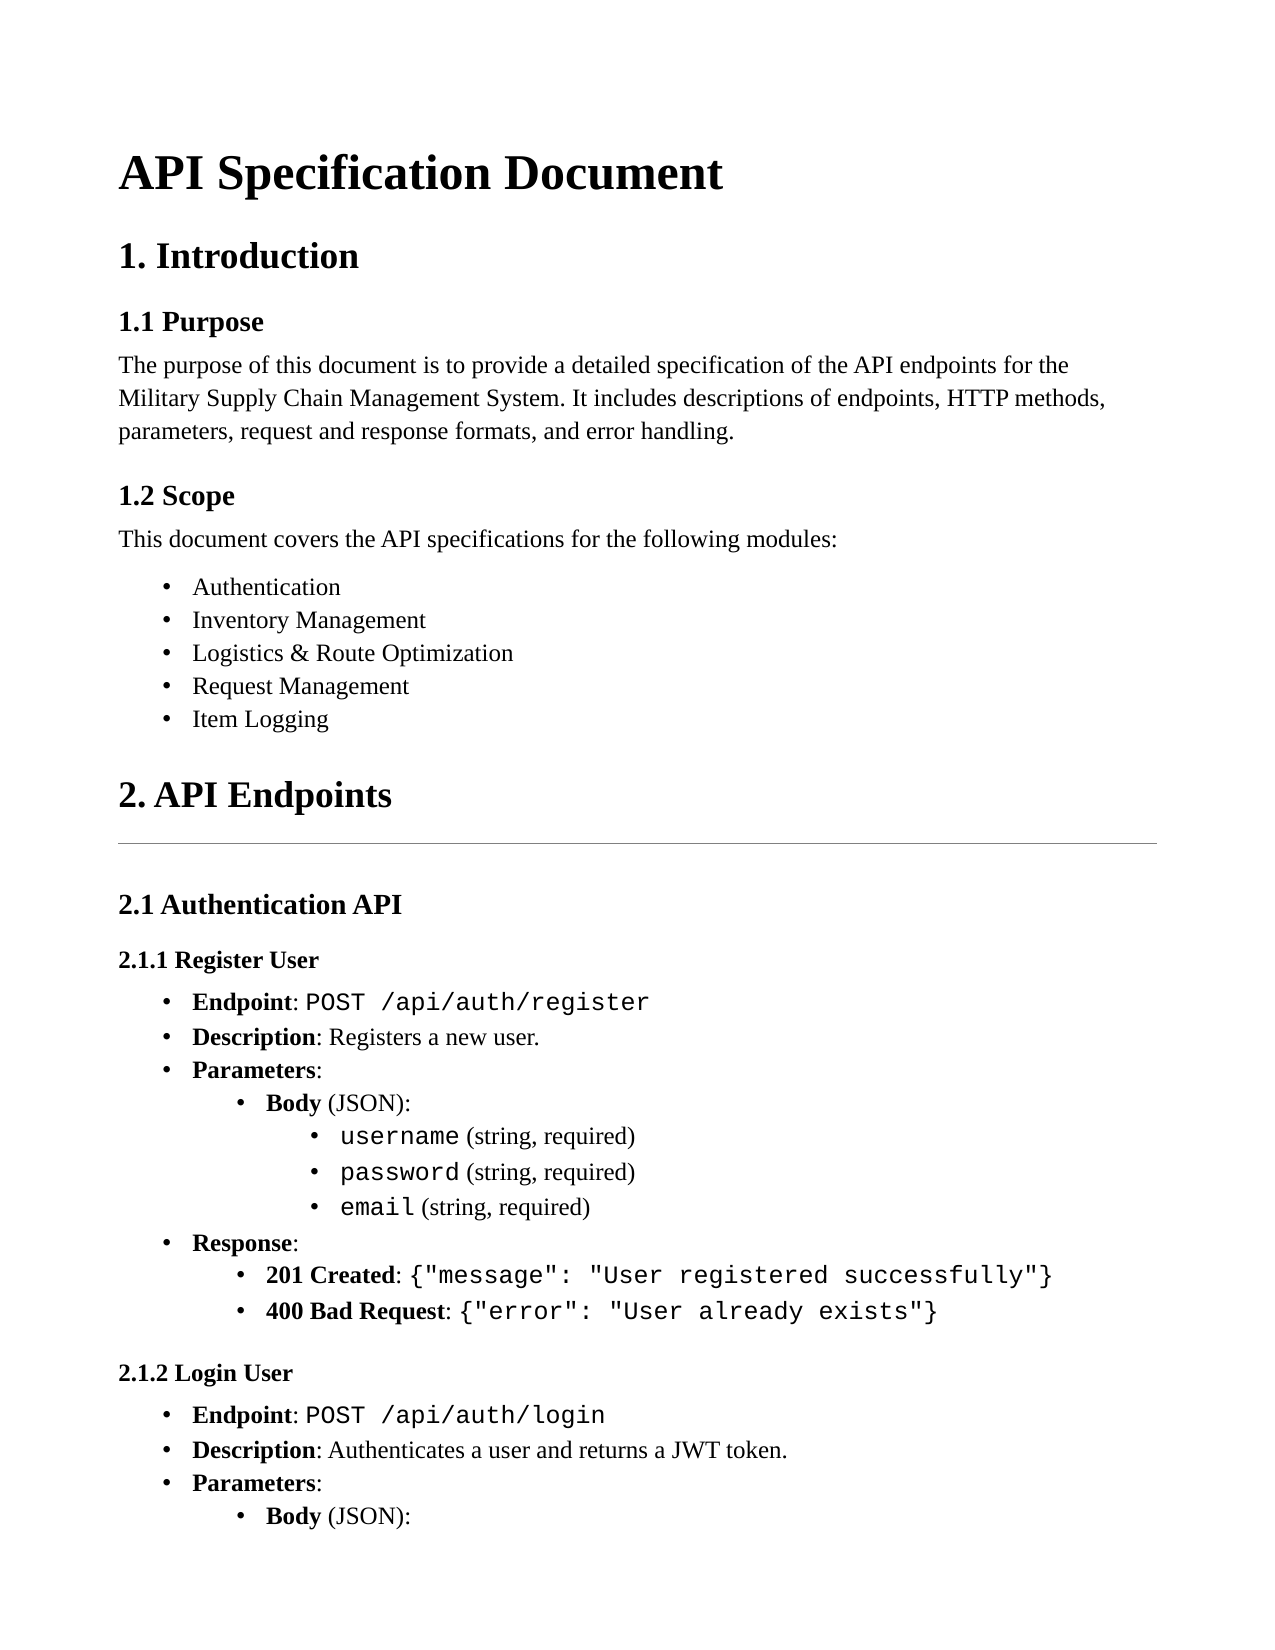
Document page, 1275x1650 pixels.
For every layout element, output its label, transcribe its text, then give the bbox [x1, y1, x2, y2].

list Logistics & Route Optimization [162, 638, 1157, 667]
list Request Management [162, 671, 1157, 700]
list Response: [162, 1228, 1157, 1256]
list Parameters: [162, 1468, 1157, 1497]
subtitle 2.1.1 Register User [118, 946, 1157, 974]
subtitle 1.2 Scope [118, 478, 1157, 512]
list email (string, required) [310, 1192, 1157, 1223]
list Inventory Management [162, 605, 1157, 634]
subtitle 2.1.2 Login User [118, 1358, 1157, 1387]
list Body (JSON): [236, 1501, 1157, 1530]
subtitle 1. Introduction [118, 234, 1157, 277]
subtitle 1.1 Purpose [118, 304, 1157, 338]
subtitle API Specification Document [118, 143, 1157, 201]
list Parameters: [162, 1055, 1157, 1084]
list password (string, required) [310, 1157, 1157, 1188]
list 400 Bad Request: {"error": "User already exists"} [236, 1296, 1157, 1327]
list Description: Authenticates a user and returns a JWT token. [162, 1435, 1157, 1464]
list Item Logging [162, 704, 1157, 733]
list username (string, required) [310, 1121, 1157, 1152]
list Body (JSON): [236, 1088, 1157, 1117]
subtitle 2.1 Authentication API [118, 887, 1157, 921]
subtitle 2. API Endpoints [118, 773, 1157, 816]
text This document covers the API specifications for the following modules: [118, 524, 1157, 553]
text The purpose of this document is to provide a detailed specification of the API endpoints for the Military Supply Chain Management System. It includes descriptions of endpoints, HTTP methods, parameters, request and response formats, and error handling. [118, 350, 1157, 445]
list 201 Created: {"message": "User registered successfully"} [236, 1261, 1157, 1291]
list Endpoint: POST /api/auth/register [162, 987, 1157, 1018]
list Authentication [162, 572, 1157, 601]
list Description: Registers a new user. [162, 1022, 1157, 1051]
list Endpoint: POST /api/auth/login [162, 1400, 1157, 1431]
